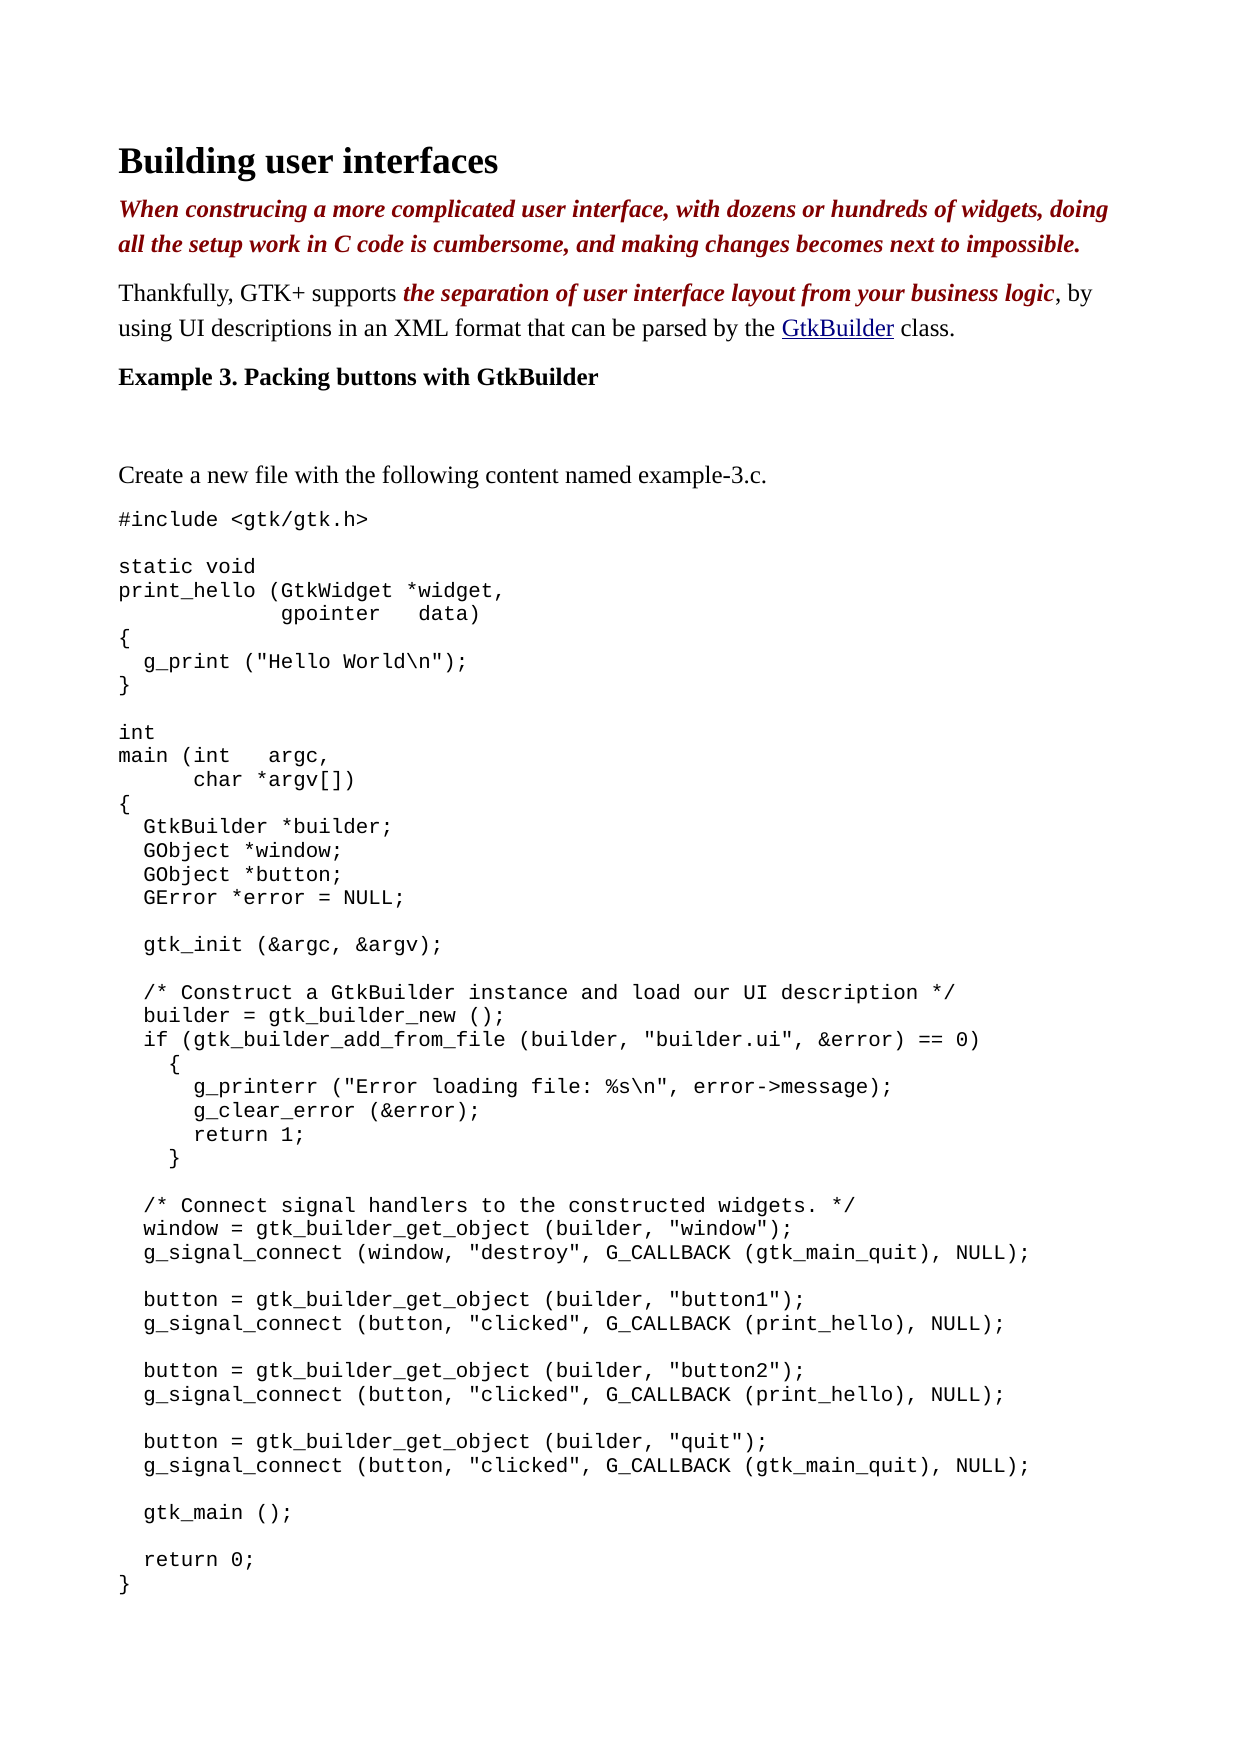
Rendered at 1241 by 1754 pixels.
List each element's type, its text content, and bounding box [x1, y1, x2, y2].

text { [118, 793, 1122, 816]
text When construcing a more complicated user interface, with dozens or hundreds of widgets, doing all the setup work in C code is cumbersome, and making changes becomes next to impossible. [118, 194, 1122, 258]
text } [118, 674, 1122, 698]
text /* Construct a GtkBuilder instance and load our UI description */ [118, 982, 1122, 1005]
text return 1; [118, 1124, 1122, 1147]
text g_signal_connect (window, "destroy", G_CALLBACK (gtk_main_quit), NULL); [118, 1242, 1122, 1266]
text } [118, 1573, 1122, 1597]
text g_print ("Hello World\n"); [118, 651, 1122, 674]
text gpointer data) [118, 603, 1122, 627]
text #include <gtk/gtk.h> [118, 509, 1122, 532]
text GObject *window; [118, 840, 1122, 863]
text builder = gtk_builder_new (); [118, 1005, 1122, 1029]
text button = gtk_builder_get_object (builder, "quit"); [118, 1431, 1122, 1455]
text window = gtk_builder_get_object (builder, "window"); [118, 1218, 1122, 1242]
text g_signal_connect (button, "clicked", G_CALLBACK (print_hello), NULL); [118, 1313, 1122, 1336]
text GtkBuilder *builder; [118, 816, 1122, 840]
text Thankfully, GTK+ supports the separation of user interface layout from your business logic, by using UI descriptions in an XML format that can be parsed by the GtkBuilder class. [118, 278, 1122, 341]
text Example 3. Packing buttons with GtkBuilder [118, 362, 1122, 390]
text gtk_init (&argc, &argv); [118, 934, 1122, 958]
text { [118, 1053, 1122, 1076]
text button = gtk_builder_get_object (builder, "button2"); [118, 1360, 1122, 1384]
text button = gtk_builder_get_object (builder, "button1"); [118, 1289, 1122, 1313]
text g_printerr ("Error loading file: %s\n", error->message); [118, 1076, 1122, 1100]
text g_clear_error (&error); [118, 1100, 1122, 1124]
text static void [118, 556, 1122, 580]
text print_hello (GtkWidget *widget, [118, 580, 1122, 603]
subtitle Building user interfaces [118, 139, 1122, 182]
text GError *error = NULL; [118, 887, 1122, 911]
text gtk_main (); [118, 1502, 1122, 1526]
text char *argv[]) [118, 769, 1122, 793]
text Create a new file with the following content named example-3.c. [118, 460, 1122, 488]
text { [118, 627, 1122, 651]
text g_signal_connect (button, "clicked", G_CALLBACK (gtk_main_quit), NULL); [118, 1455, 1122, 1478]
text return 0; [118, 1549, 1122, 1573]
text /* Connect signal handlers to the constructed widgets. */ [118, 1194, 1122, 1218]
text } [118, 1147, 1122, 1171]
text int [118, 722, 1122, 745]
text g_signal_connect (button, "clicked", G_CALLBACK (print_hello), NULL); [118, 1384, 1122, 1407]
text main (int argc, [118, 745, 1122, 769]
text if (gtk_builder_add_from_file (builder, "builder.ui", &error) == 0) [118, 1029, 1122, 1053]
text GObject *button; [118, 863, 1122, 887]
